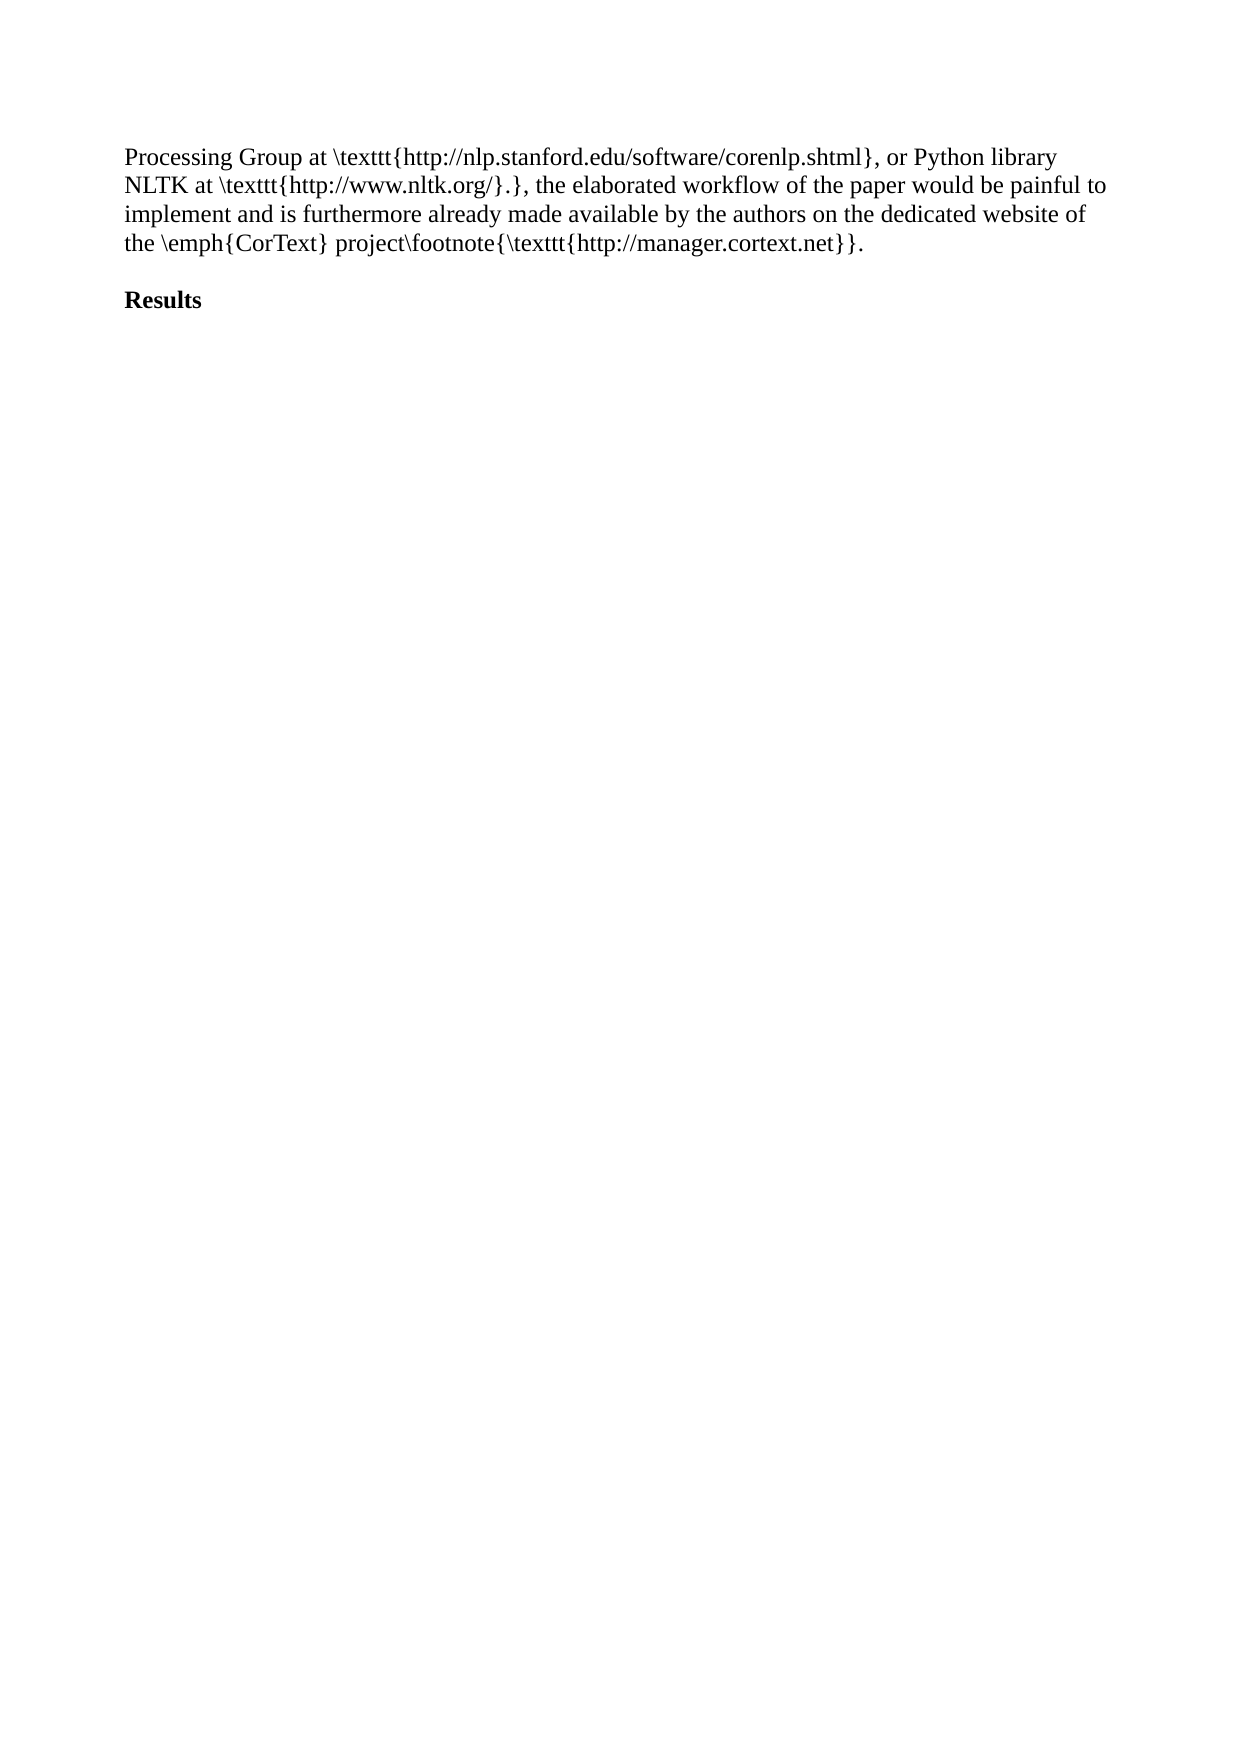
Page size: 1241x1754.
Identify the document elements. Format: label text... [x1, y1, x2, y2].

text Processing Group at \texttt{http://nlp.stanford.edu/software/corenlp.shtml}, or Python library NLTK at \texttt{http://www.nltk.org/}.}, the elaborated workflow of the paper would be painful to implement and is furthermore already made available by the authors on the dedicated website of the \emph{CorText} project\footnote{\texttt{http://manager.cortext.net}}. [124, 142, 1116, 257]
text Results [124, 286, 1116, 314]
